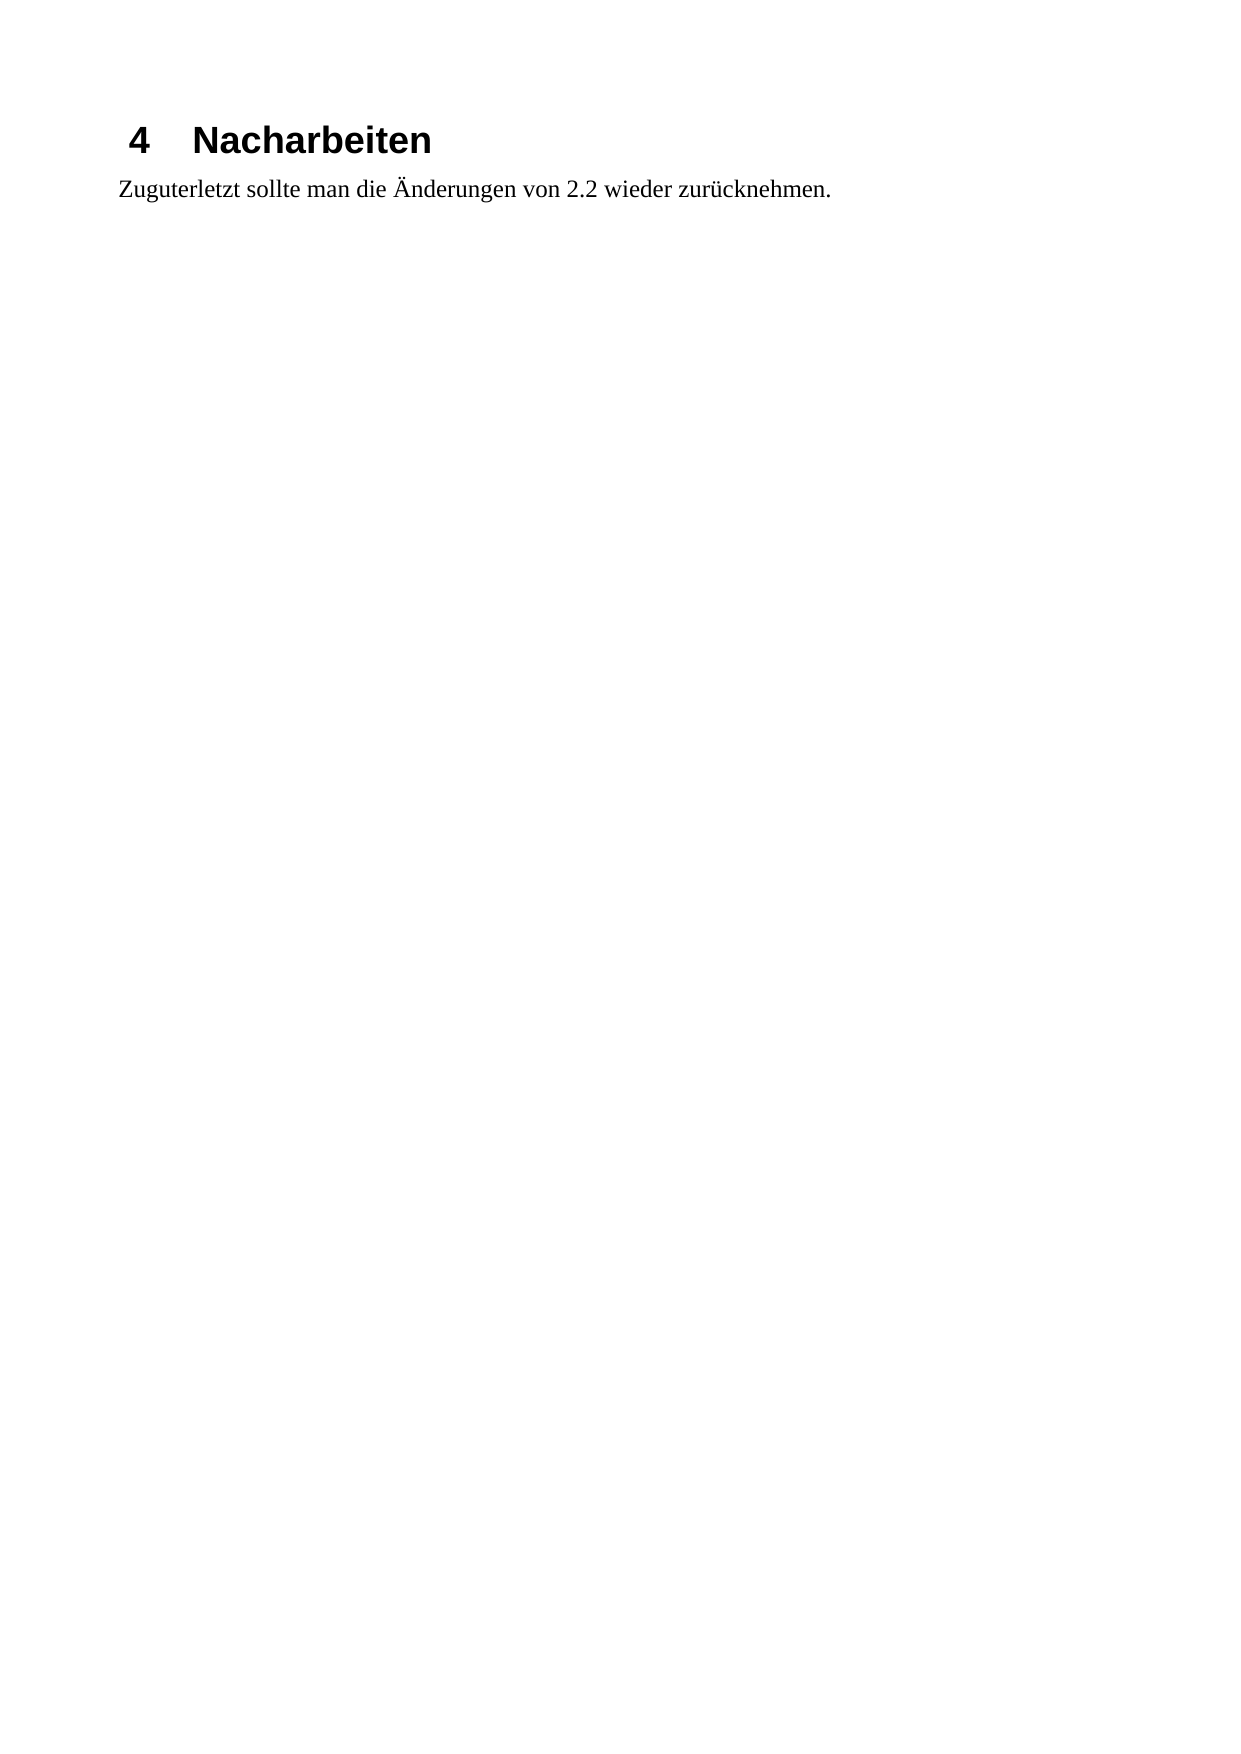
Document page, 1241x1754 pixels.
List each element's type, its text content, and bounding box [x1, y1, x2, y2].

text Zuguterletzt sollte man die Änderungen von 2.2 wieder zurücknehmen. [118, 174, 1122, 203]
subtitle Nacharbeiten [118, 118, 1122, 162]
